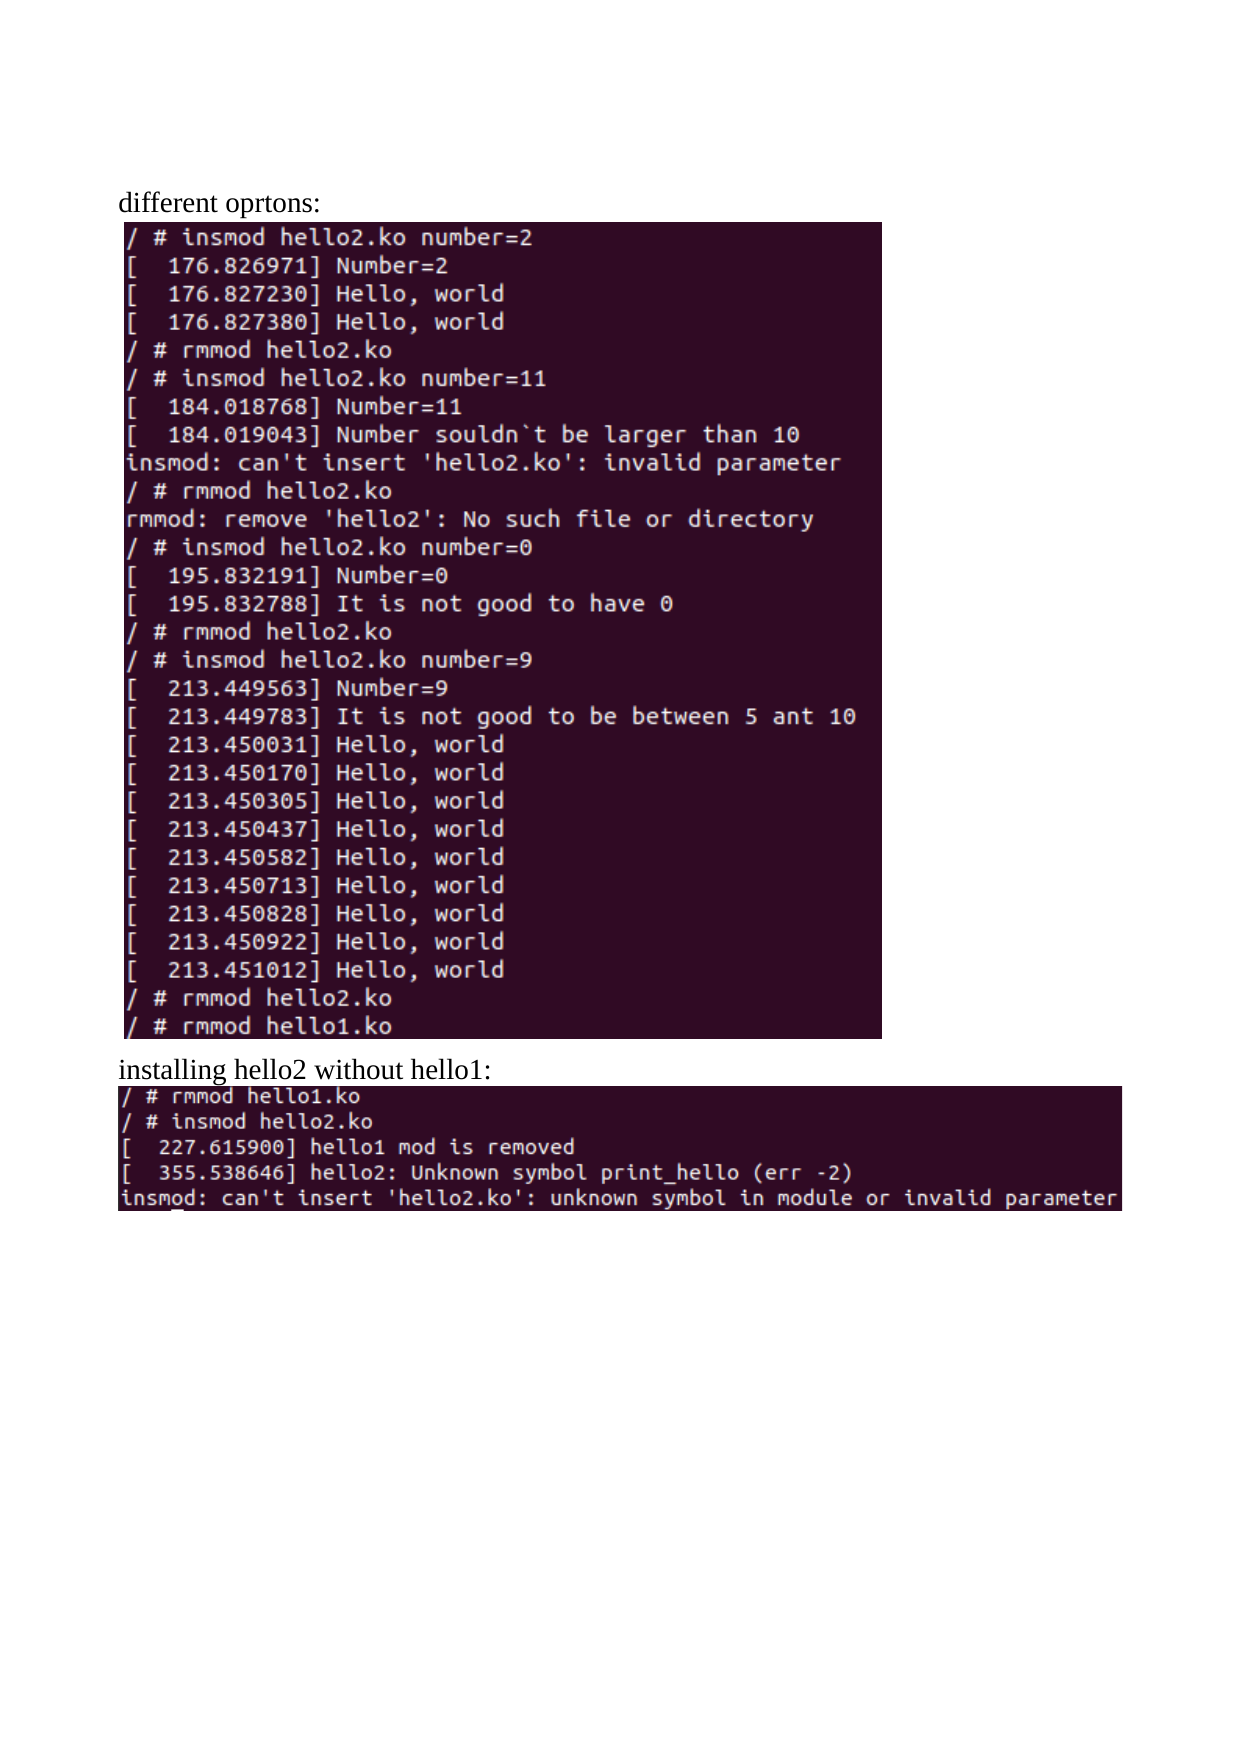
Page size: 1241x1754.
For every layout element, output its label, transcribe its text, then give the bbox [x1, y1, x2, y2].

text different oprtons: [118, 185, 1122, 219]
text installing hello2 without hello1: [118, 1052, 1122, 1086]
